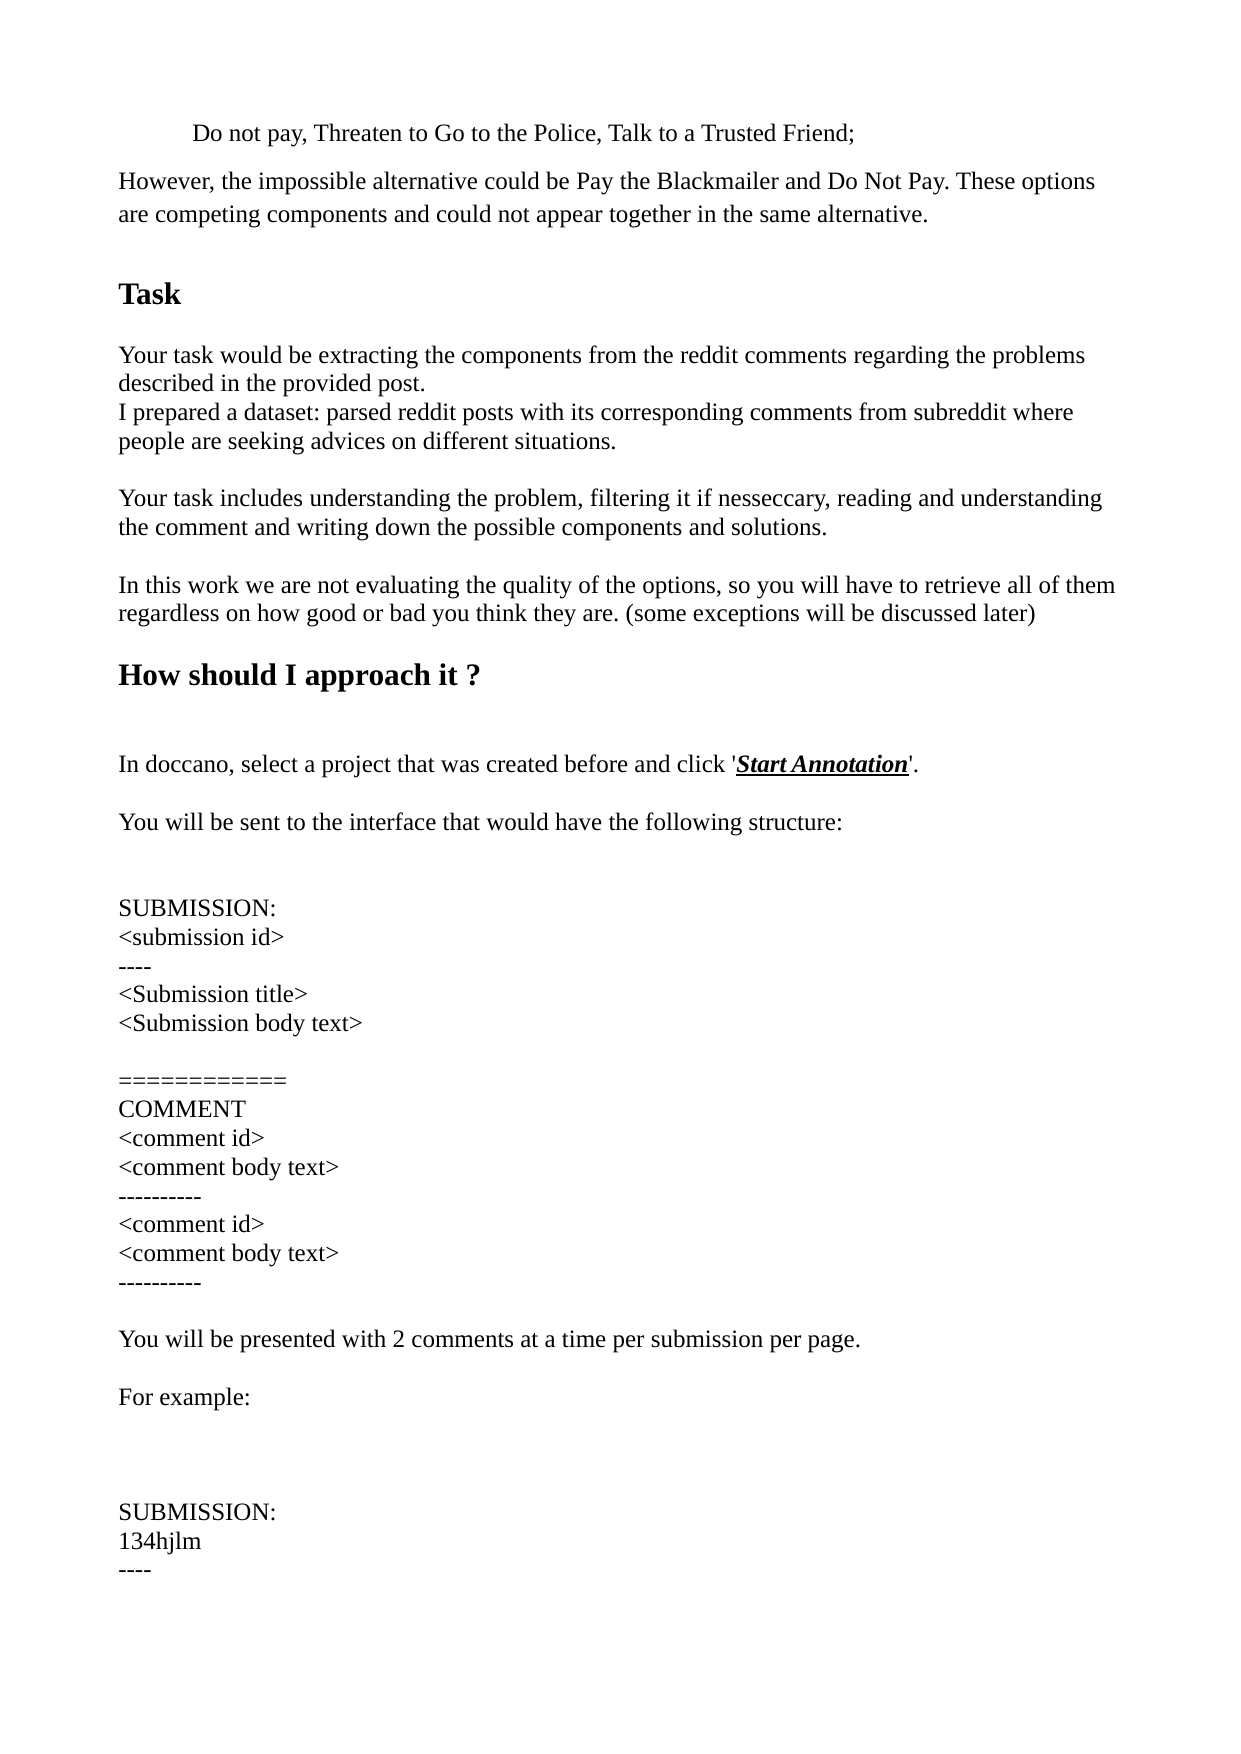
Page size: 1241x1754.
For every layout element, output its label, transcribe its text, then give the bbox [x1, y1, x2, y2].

text Your task would be extracting the components from the reddit comments regarding the problems described in the provided post. [118, 340, 1122, 397]
text SUBMISSION: [118, 1497, 1122, 1526]
text In this work we are not evaluating the quality of the options, so you will have to retrieve all of them regardless on how good or bad you think they are. (some exceptions will be discussed later) [118, 570, 1122, 627]
text <comment id> [118, 1209, 1122, 1238]
text Do not pay, Threaten to Go to the Police, Talk to a Trusted Friend; [118, 118, 1122, 147]
text ---- [118, 1554, 1122, 1583]
text <submission id> [118, 922, 1122, 951]
text ---------- [118, 1181, 1122, 1209]
text I prepared a dataset: parsed reddit posts with its corresponding comments from subreddit where people are seeking advices on different situations. [118, 397, 1122, 455]
text ============ [118, 1066, 1122, 1094]
text In doccano, select a project that was created before and click 'Start Annotation'. [118, 749, 1122, 778]
text <comment id> [118, 1123, 1122, 1152]
text Your task includes understanding the problem, filtering it if nesseccary, reading and understanding the comment and writing down the possible components and solutions. [118, 483, 1122, 541]
text <comment body text> [118, 1152, 1122, 1181]
text Task [118, 275, 1122, 311]
text <comment body text> [118, 1238, 1122, 1267]
text You will be sent to the interface that would have the following structure: [118, 807, 1122, 836]
text For example: [118, 1382, 1122, 1411]
text How should I approach it ? [118, 656, 1122, 692]
text <Submission body text> [118, 1008, 1122, 1037]
text ---- [118, 951, 1122, 979]
text 134hjlm [118, 1526, 1122, 1554]
text You will be presented with 2 comments at a time per submission per page. [118, 1324, 1122, 1353]
text ---------- [118, 1267, 1122, 1296]
text However, the impossible alternative could be Pay the Blackmailer and Do Not Pay. These options are competing components and could not appear together in the same alternative. [118, 166, 1122, 227]
text <Submission title> [118, 979, 1122, 1008]
text SUBMISSION: [118, 893, 1122, 922]
text COMMENT [118, 1094, 1122, 1123]
